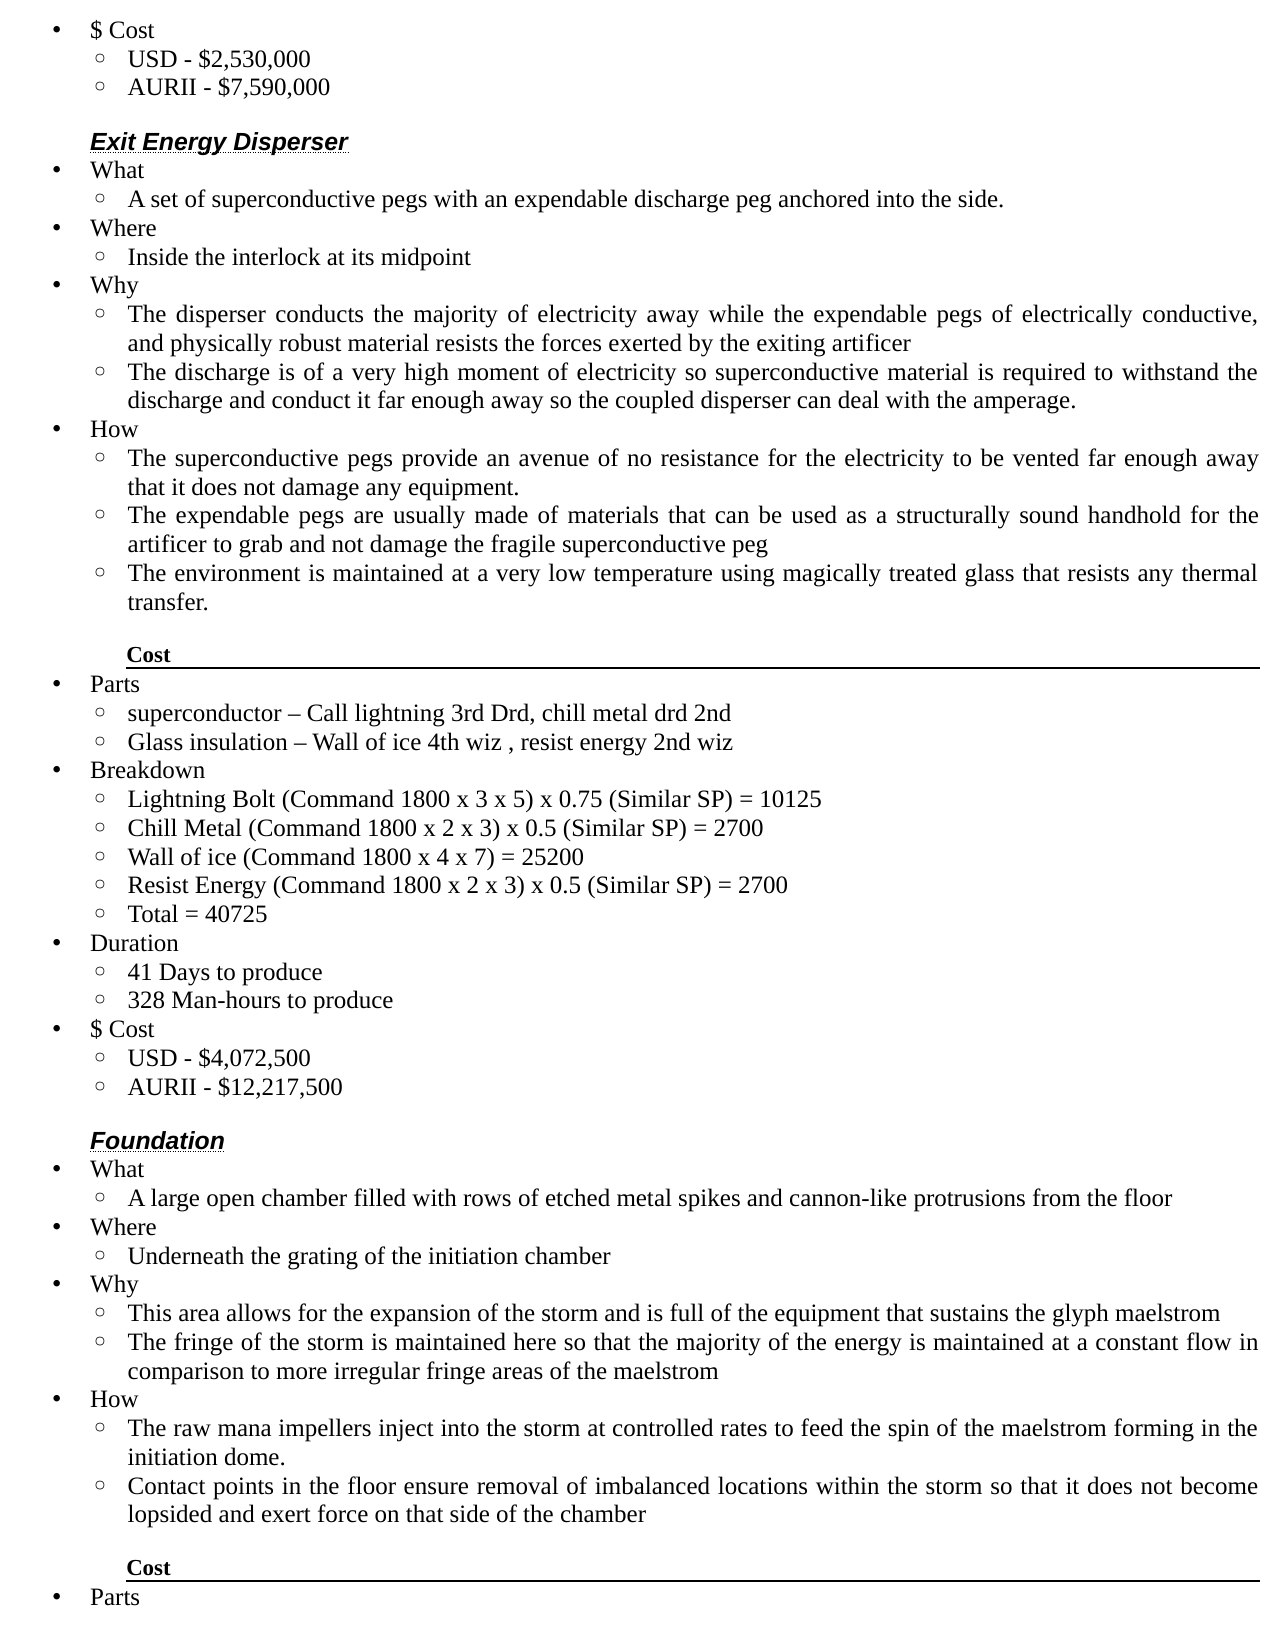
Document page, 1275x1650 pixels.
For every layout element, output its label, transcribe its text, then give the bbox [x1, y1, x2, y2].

list How [52, 414, 1260, 443]
list Where [52, 213, 1260, 242]
list Total = 40725 [90, 899, 1260, 928]
list 41 Days to produce [90, 957, 1260, 986]
list Wall of ice (Command 1800 x 4 x 7) = 25200 [90, 842, 1260, 871]
list Breakdown [52, 756, 1260, 784]
list superconductor – Call lightning 3rd Drd, chill metal drd 2nd [90, 698, 1260, 727]
list The raw mana impellers inject into the storm at controlled rates to feed the spin of the maelstrom forming in the initiation dome. [90, 1413, 1260, 1471]
list Lightning Bolt (Command 1800 x 3 x 5) x 0.75 (Similar SP) = 10125 [90, 784, 1260, 813]
list Where [52, 1212, 1260, 1241]
list What [52, 1154, 1260, 1183]
list Parts [52, 669, 1260, 698]
list AURII - $7,590,000 [90, 72, 1260, 101]
list USD - $4,072,500 [90, 1043, 1260, 1072]
list A set of superconductive pegs with an expendable discharge peg anchored into the side. [90, 184, 1260, 213]
list Contact points in the floor ensure removal of imbalanced locations within the storm so that it does not become lopsided and exert force on that side of the chamber [90, 1471, 1260, 1528]
list AURII - $12,217,500 [90, 1072, 1260, 1101]
subtitle Cost [126, 641, 1260, 667]
list Underneath the grating of the initiation chamber [90, 1241, 1260, 1269]
list Glass insulation – Wall of ice 4th wiz , resist energy 2nd wiz [90, 727, 1260, 756]
list The expendable pegs are usually made of materials that can be used as a structurally sound handhold for the artificer to grab and not damage the fragile superconductive peg [90, 500, 1260, 558]
list What [52, 155, 1260, 184]
list Resist Energy (Command 1800 x 2 x 3) x 0.5 (Similar SP) = 2700 [90, 871, 1260, 899]
list The fringe of the storm is maintained here so that the majority of the energy is maintained at a constant flow in comparison to more irregular fringe areas of the maelstrom [90, 1327, 1260, 1384]
list Why [52, 270, 1260, 299]
list Inside the interlock at its midpoint [90, 242, 1260, 270]
list The environment is maintained at a very low temperature using magically treated glass that resists any thermal transfer. [90, 558, 1260, 615]
list This area allows for the expansion of the storm and is full of the equipment that sustains the glyph maelstrom [90, 1298, 1260, 1327]
list Why [52, 1269, 1260, 1298]
list The superconductive pegs provide an avenue of no resistance for the electricity to be vented far enough away that it does not damage any equipment. [90, 443, 1260, 500]
list A large open chamber filled with rows of etched metal spikes and cannon-like protrusions from the floor [90, 1183, 1260, 1212]
subtitle Exit Energy Disperser [90, 127, 1260, 155]
list $ Cost [52, 1014, 1260, 1043]
subtitle Foundation [90, 1126, 1260, 1154]
list 328 Man-hours to produce [90, 986, 1260, 1014]
list The disperser conducts the majority of electricity away while the expendable pegs of electrically conductive, and physically robust material resists the forces exerted by the exiting artificer [90, 299, 1260, 357]
list The discharge is of a very high moment of electricity so superconductive material is required to withstand the discharge and conduct it far enough away so the coupled disperser can deal with the amperage. [90, 357, 1260, 414]
subtitle Cost [126, 1554, 1260, 1580]
list How [52, 1384, 1260, 1413]
list USD - $2,530,000 [90, 44, 1260, 72]
list Duration [52, 928, 1260, 957]
list Parts [52, 1582, 1260, 1611]
list Chill Metal (Command 1800 x 2 x 3) x 0.5 (Similar SP) = 2700 [90, 813, 1260, 842]
list $ Cost [52, 15, 1260, 44]
